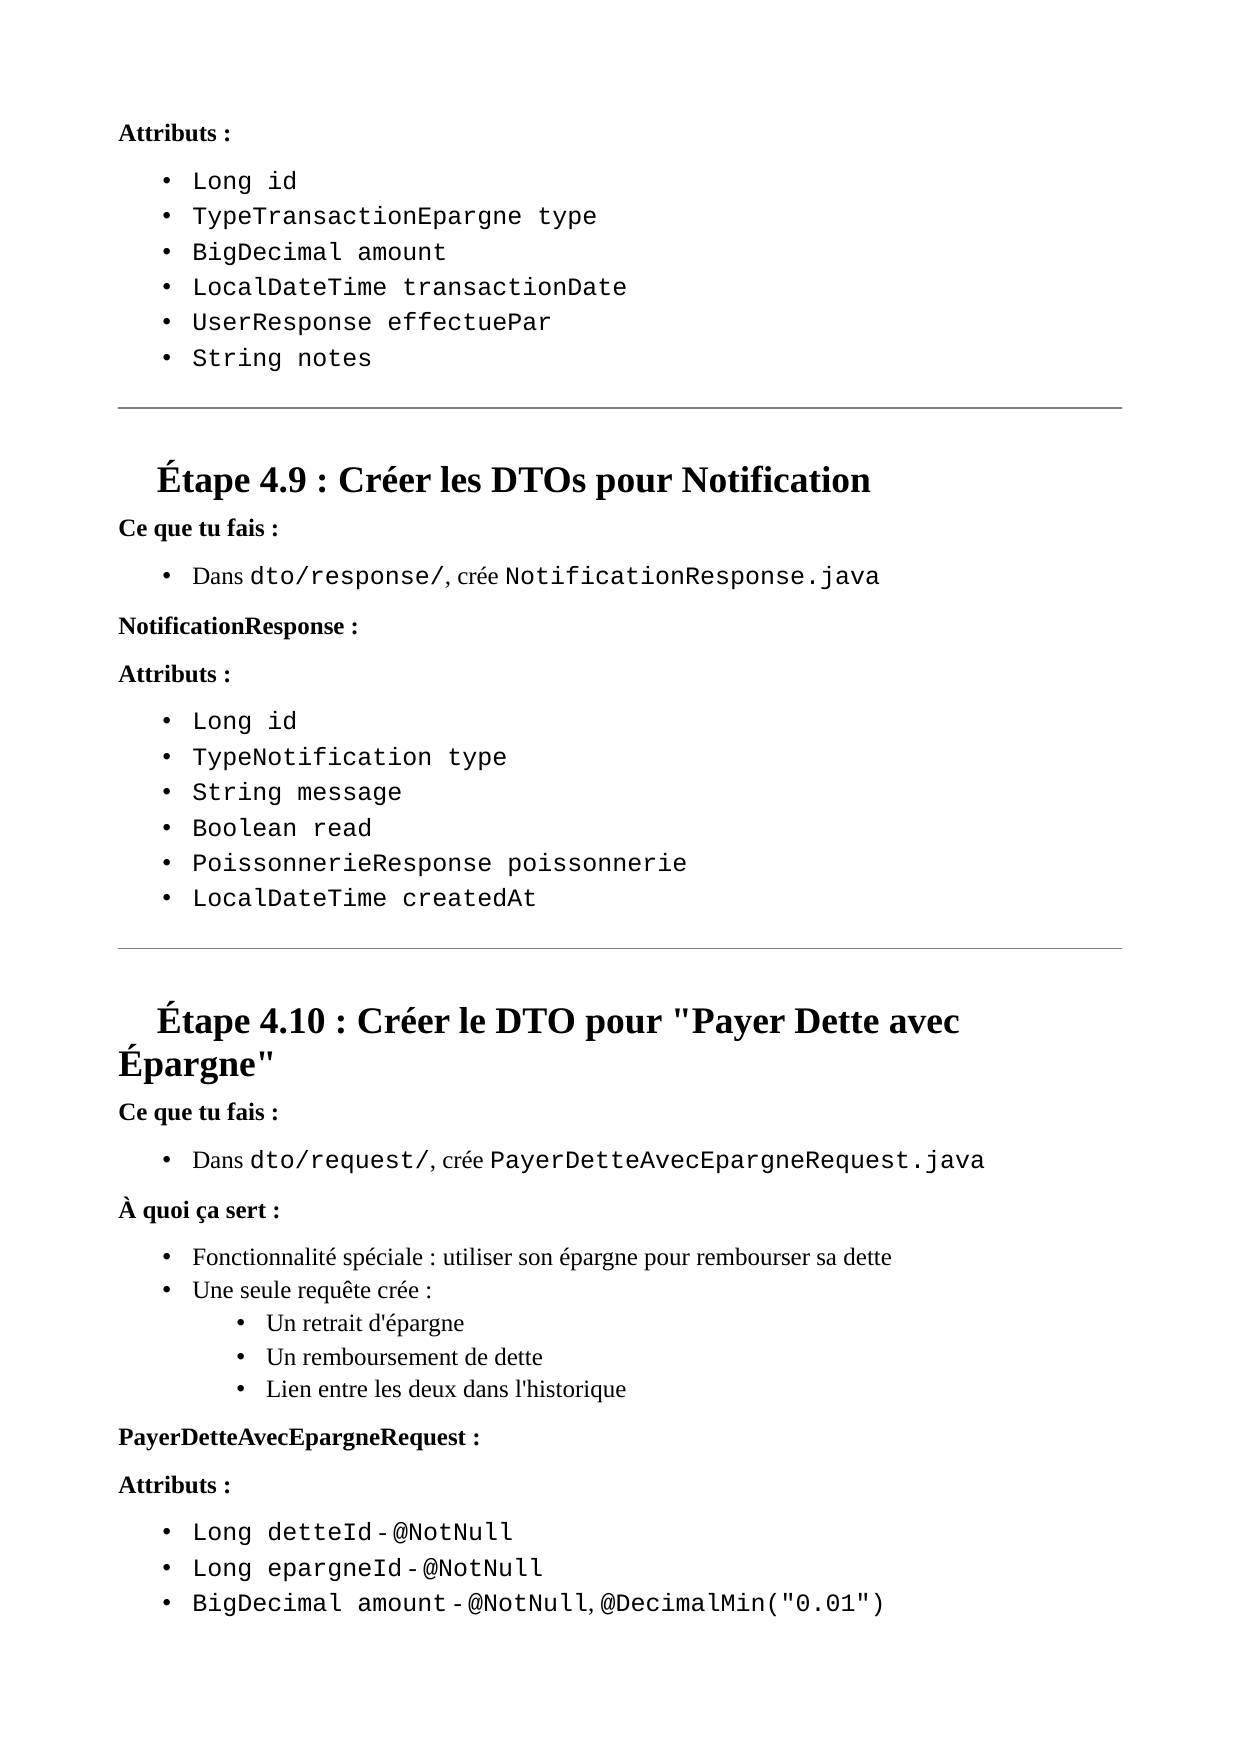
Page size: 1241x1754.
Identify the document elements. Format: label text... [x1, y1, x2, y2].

list Dans dto/response/, crée NotificationResponse.java [162, 561, 1122, 592]
text Ce que tu fais : [118, 1097, 1122, 1126]
list TypeNotification type [162, 742, 1122, 773]
list Un retrait d'épargne [236, 1308, 1122, 1337]
list Long epargneId - @NotNull [162, 1553, 1122, 1584]
list Dans dto/request/, crée PayerDetteAvecEpargneRequest.java [162, 1145, 1122, 1176]
list String notes [162, 343, 1122, 374]
list BigDecimal amount - @NotNull, @DecimalMin("0.01") [162, 1588, 1122, 1619]
text Attributs : [118, 1470, 1122, 1498]
list String message [162, 777, 1122, 808]
list Lien entre les deux dans l'historique [236, 1374, 1122, 1403]
list BigDecimal amount [162, 237, 1122, 267]
list Long detteId - @NotNull [162, 1517, 1122, 1548]
text Ce que tu fais : [118, 513, 1122, 542]
text À quoi ça sert : [118, 1195, 1122, 1224]
subtitle ✅ Étape 4.10 : Créer le DTO pour "Payer Dette avec Épargne" [118, 998, 1122, 1085]
text NotificationResponse : [118, 611, 1122, 640]
list UserResponse effectuePar [162, 307, 1122, 338]
list LocalDateTime transactionDate [162, 272, 1122, 303]
text Attributs : [118, 659, 1122, 687]
list Une seule requête crée : [162, 1276, 1122, 1304]
list Long id [162, 166, 1122, 197]
list TypeTransactionEpargne type [162, 201, 1122, 232]
subtitle ✅ Étape 4.9 : Créer les DTOs pour Notification [118, 458, 1122, 501]
list Un remboursement de dette [236, 1342, 1122, 1370]
list Long id [162, 706, 1122, 737]
text Attributs : [118, 118, 1122, 147]
list Boolean read [162, 813, 1122, 843]
text PayerDetteAvecEpargneRequest : [118, 1422, 1122, 1451]
list PoissonnerieResponse poissonnerie [162, 848, 1122, 879]
list LocalDateTime createdAt [162, 883, 1122, 914]
list Fonctionnalité spéciale : utiliser son épargne pour rembourser sa dette [162, 1242, 1122, 1271]
